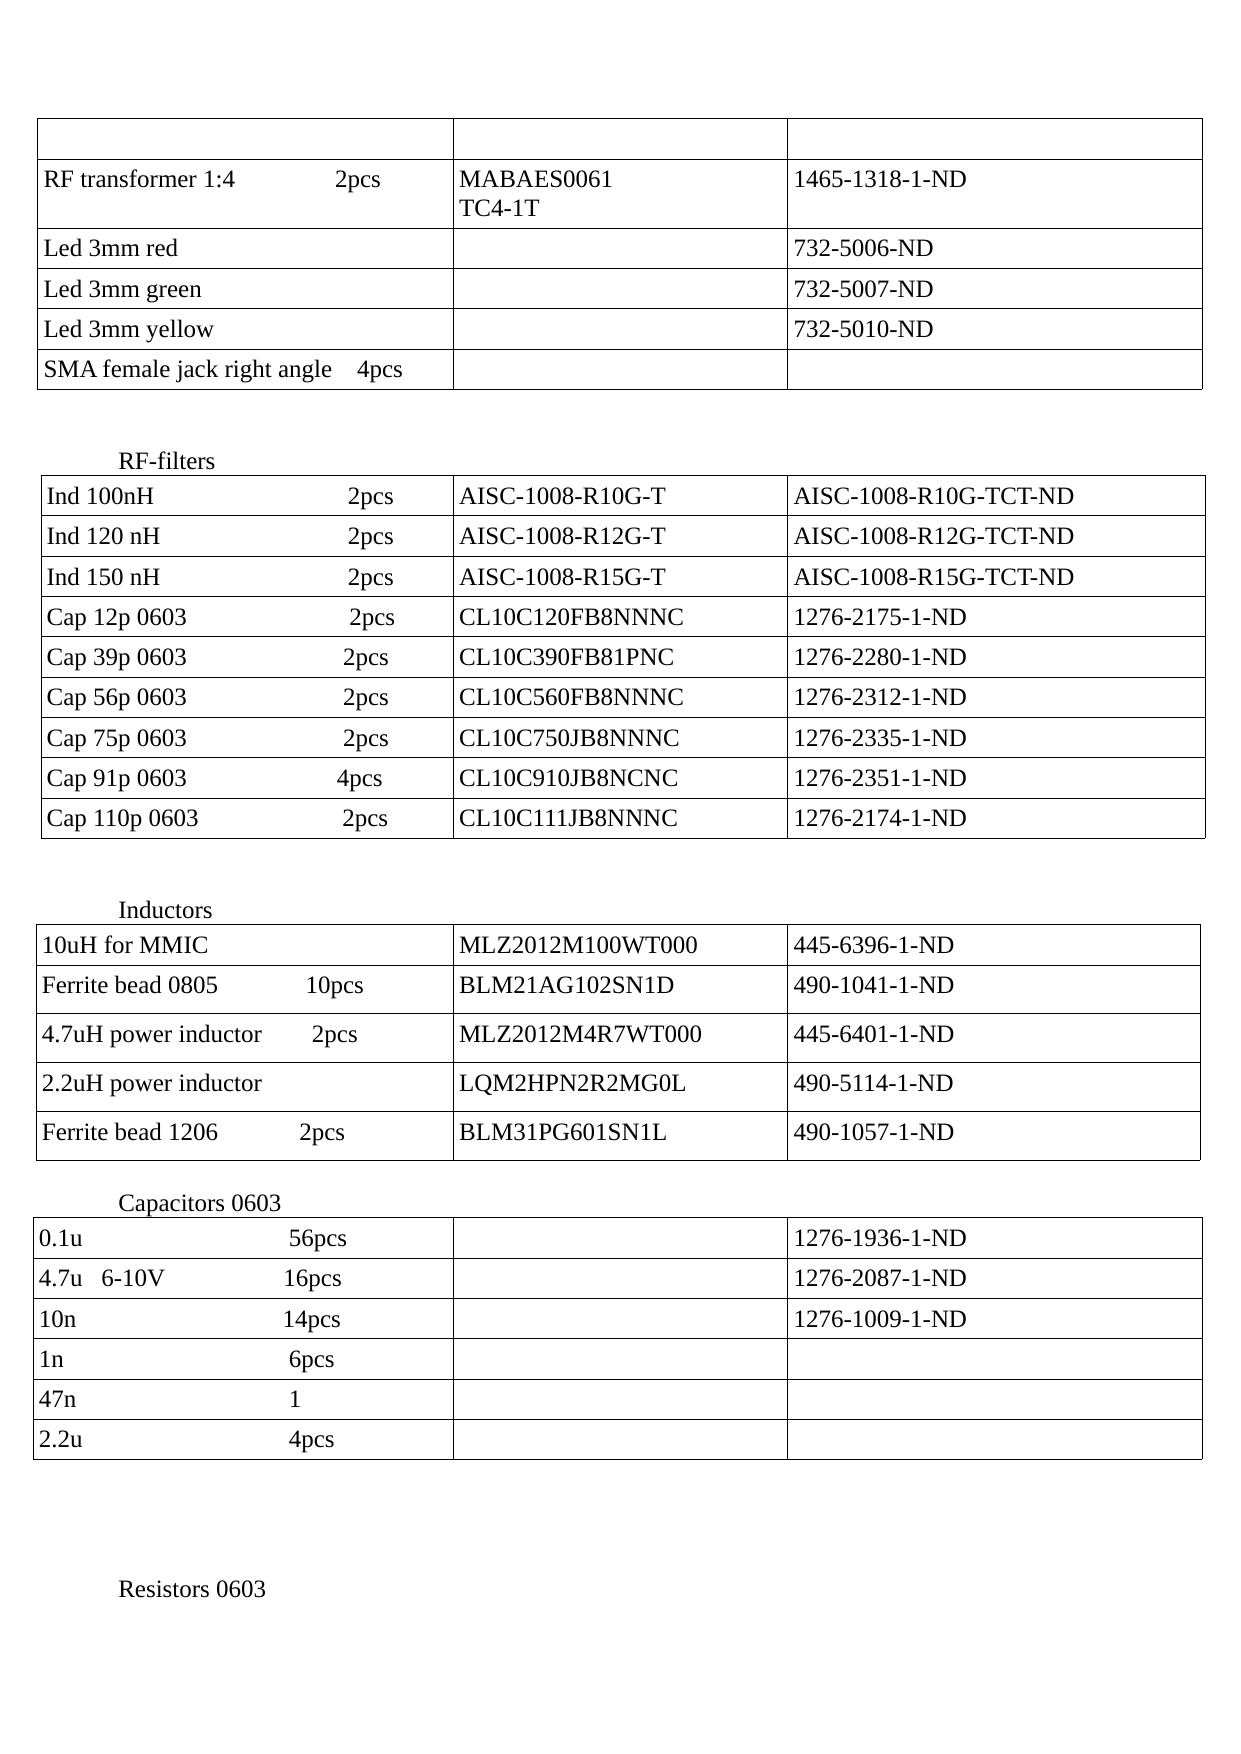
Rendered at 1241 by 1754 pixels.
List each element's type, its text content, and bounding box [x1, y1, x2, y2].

text Inductors [118, 896, 1122, 924]
table_cell BLM31PG601SN1L [454, 1112, 787, 1159]
table_cell [454, 229, 787, 268]
table_cell AISC-1008-R12G-T [454, 516, 787, 556]
table_cell Cap 110p 0603 2pcs [42, 799, 453, 838]
table_cell Led 3mm green [38, 269, 453, 308]
table_cell 1276-2280-1-ND [788, 637, 1205, 677]
table_cell [788, 1380, 1202, 1419]
table_cell Cap 39p 0603 2pcs [42, 637, 453, 677]
table_cell 1276-2351-1-ND [788, 758, 1205, 798]
table_cell RF transformer 1:4 2pcs [38, 160, 453, 227]
text Capacitors 0603 [118, 1188, 1122, 1217]
table_cell BLM21AG102SN1D [454, 966, 787, 1013]
table_cell 1276-1009-1-ND [788, 1299, 1202, 1338]
table_cell [38, 119, 453, 158]
table_cell [788, 1339, 1202, 1378]
table_cell 490-1057-1-ND [788, 1112, 1200, 1159]
text RF-filters [118, 446, 1122, 475]
table_header AISC-1008-R10G-TCT-ND [788, 476, 1205, 515]
table_cell [454, 1380, 787, 1419]
table_cell [788, 119, 1202, 158]
table_cell 1276-2312-1-ND [788, 678, 1205, 717]
table_cell 10n 14pcs [34, 1299, 453, 1338]
table_cell 4.7uH power inductor 2pcs [37, 1014, 453, 1062]
table_header Ind 100nH 2pcs [42, 476, 453, 515]
table_cell CL10C111JB8NNNC [454, 799, 787, 838]
table_cell Led 3mm yellow [38, 309, 453, 348]
table_cell 1n 6pcs [34, 1339, 453, 1378]
table_cell 47n 1 [34, 1380, 453, 1419]
table_cell MLZ2012M4R7WT000 [454, 1014, 787, 1062]
table_cell AISC-1008-R15G-T [454, 557, 787, 596]
table_cell [454, 269, 787, 308]
table_cell 1276-2335-1-ND [788, 718, 1205, 757]
table_cell 732-5006-ND [788, 229, 1202, 268]
table_cell CL10C750JB8NNNC [454, 718, 787, 757]
table_cell Led 3mm red [38, 229, 453, 268]
table_cell LQM2HPN2R2MG0L [454, 1063, 787, 1111]
table_cell CL10C910JB8NCNC [454, 758, 787, 798]
table_cell [788, 350, 1202, 389]
table_cell 445-6401-1-ND [788, 1014, 1200, 1062]
table_cell 1276-2175-1-ND [788, 597, 1205, 636]
table_cell [454, 309, 787, 348]
table_header [454, 1218, 787, 1257]
table_cell [454, 119, 787, 158]
table_cell CL10C120FB8NNNC [454, 597, 787, 636]
text Resistors 0603 [118, 1574, 1122, 1603]
table_cell 490-1041-1-ND [788, 966, 1200, 1013]
table_cell 2.2uH power inductor [37, 1063, 453, 1111]
table_cell Cap 56p 0603 2pcs [42, 678, 453, 717]
table_cell 732-5010-ND [788, 309, 1202, 348]
table_cell Ferrite bead 0805 10pcs [37, 966, 453, 1013]
table_cell [454, 1339, 787, 1378]
table_cell [454, 1259, 787, 1298]
table_cell AISC-1008-R15G-TCT-ND [788, 557, 1205, 596]
table_header 1276-1936-1-ND [788, 1218, 1202, 1257]
table_cell 1276-2087-1-ND [788, 1259, 1202, 1298]
table_header 445-6396-1-ND [788, 925, 1200, 964]
table_cell AISC-1008-R12G-TCT-ND [788, 516, 1205, 556]
table_cell [454, 1420, 787, 1459]
table_cell [454, 350, 787, 389]
table_cell [454, 1299, 787, 1338]
table_header AISC-1008-R10G-T [454, 476, 787, 515]
table_cell 732-5007-ND [788, 269, 1202, 308]
table_cell Ind 120 nH 2pcs [42, 516, 453, 556]
table_header 0.1u 56pcs [34, 1218, 453, 1257]
table_cell Cap 91p 0603 4pcs [42, 758, 453, 798]
table_cell 490-5114-1-ND [788, 1063, 1200, 1111]
table_header MLZ2012M100WT000 [454, 925, 787, 964]
table_cell MABAES0061 TC4-1T [454, 160, 787, 227]
table_cell 1465-1318-1-ND [788, 160, 1202, 227]
table_cell 4.7u 6-10V 16pcs [34, 1259, 453, 1298]
table_cell SMA female jack right angle 4pcs [38, 350, 453, 389]
table_cell 2.2u 4pcs [34, 1420, 453, 1459]
table_header 10uH for MMIC [37, 925, 453, 964]
table_cell 1276-2174-1-ND [788, 799, 1205, 838]
table_cell CL10C560FB8NNNC [454, 678, 787, 717]
table_cell [788, 1420, 1202, 1459]
table_cell Cap 12p 0603 2pcs [42, 597, 453, 636]
table_cell CL10C390FB81PNC [454, 637, 787, 677]
table_cell Ind 150 nH 2pcs [42, 557, 453, 596]
table_cell Cap 75p 0603 2pcs [42, 718, 453, 757]
table_cell Ferrite bead 1206 2pcs [37, 1112, 453, 1159]
